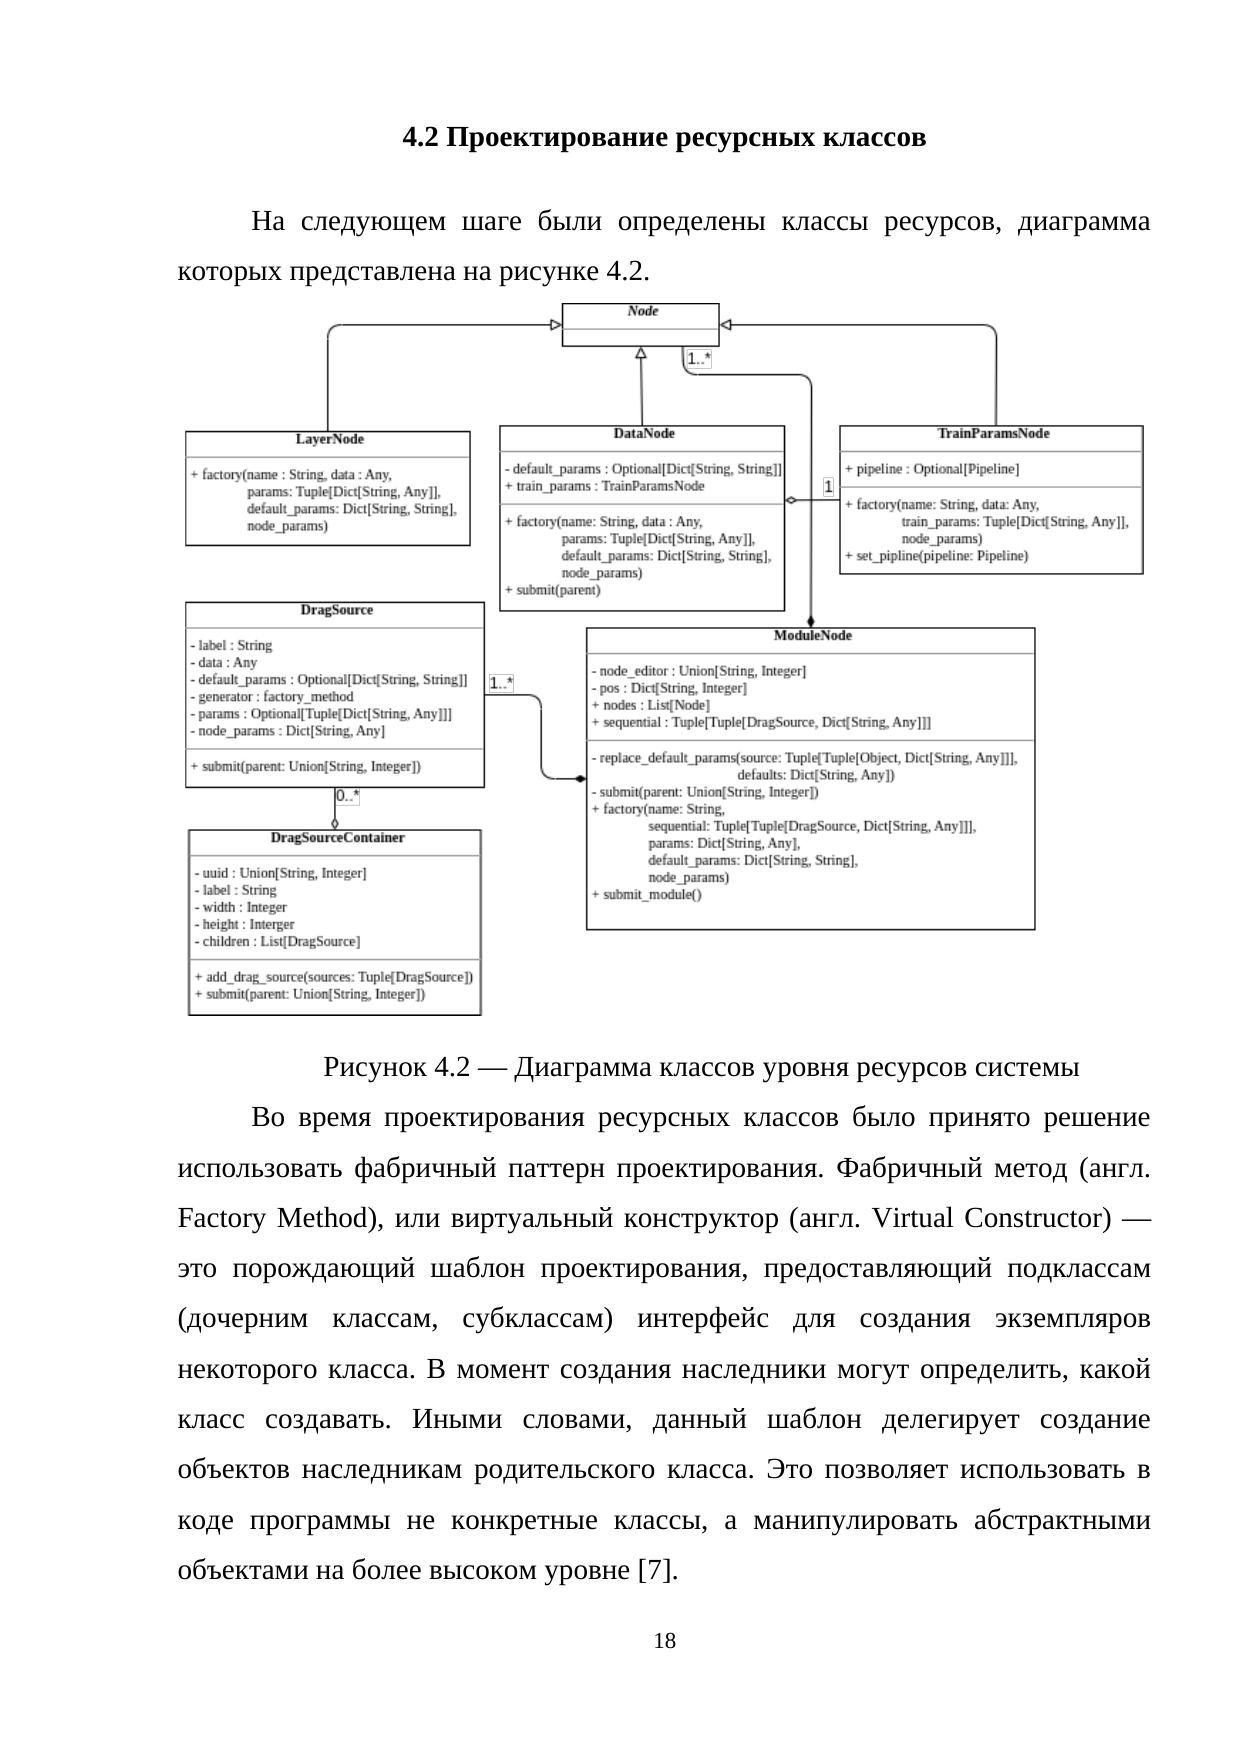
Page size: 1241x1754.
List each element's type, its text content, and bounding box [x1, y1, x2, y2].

text На следующем шаге были определены классы ресурсов, диаграмма которых представлена на рисунке 4.2. [177, 203, 1152, 286]
text Рисунок 4.2 — Диаграмма классов уровня ресурсов системы [177, 303, 1152, 1083]
subtitle 4.2 Проектирование ресурсных классов [177, 119, 1152, 152]
picture [185, 303, 1144, 1016]
text Во время проектирования ресурсных классов было принято решение использовать фабричный паттерн проектирования. Фабричный метод (англ. Factory Method), или виртуальный конструктор (англ. Virtual Constructor) — это порождающий шаблон проектирования, предоставляющий подклассам (дочерним классам, субклассам) интерфейс для создания экземпляров некоторого класса. В момент создания наследники могут определить, какой класс создавать. Иными словами, данный шаблон делегирует создание объектов наследникам родительского класса. Это позволяет использовать в коде программы не конкретные классы, а манипулировать абстрактными объектами на более высоком уровне [7]. [177, 1099, 1152, 1586]
